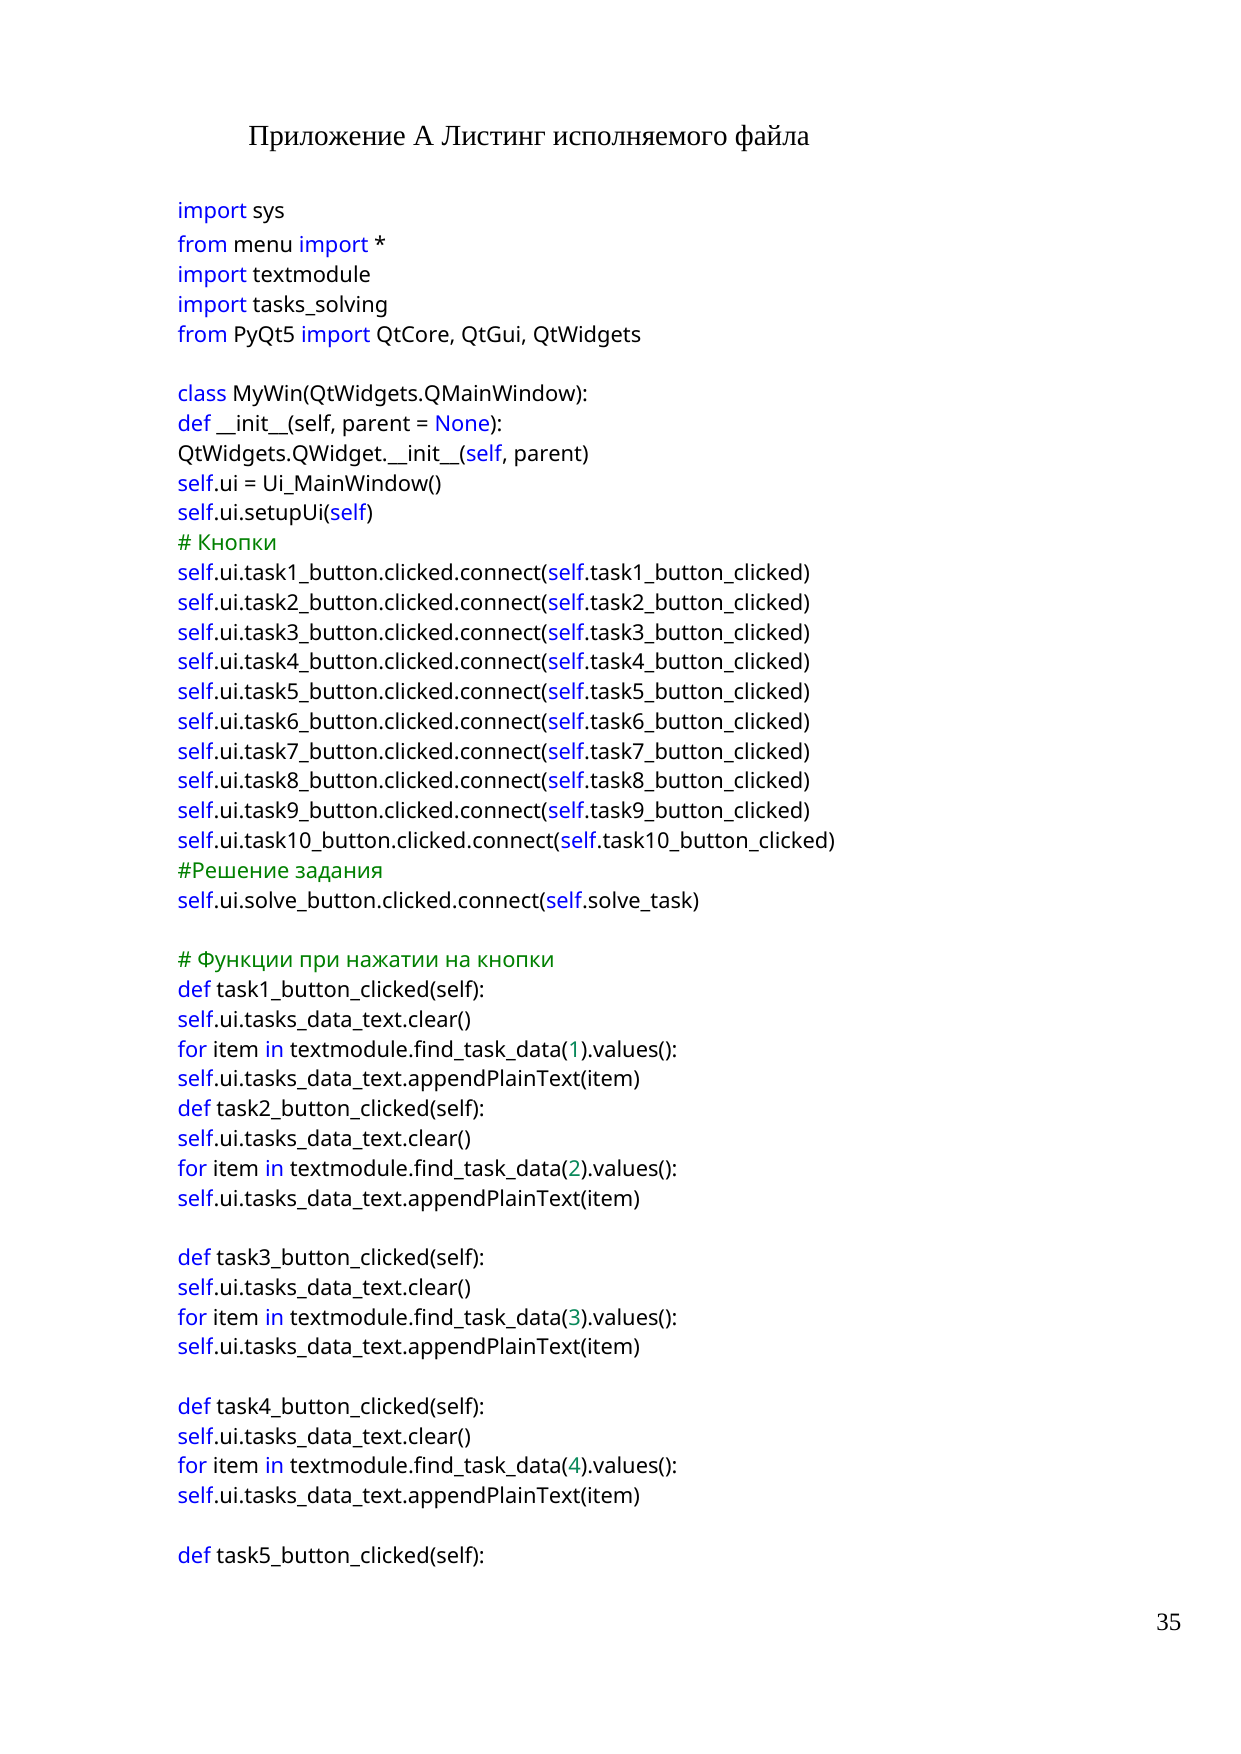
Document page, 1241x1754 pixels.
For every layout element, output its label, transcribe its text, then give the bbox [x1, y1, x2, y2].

text self.ui.tasks_data_text.clear() [177, 1004, 1181, 1033]
text self.ui.task9_button.clicked.connect(self.task9_button_clicked) [177, 795, 1181, 825]
text #Решение задания [177, 855, 1181, 885]
text import textmodule [177, 259, 1181, 289]
text import tasks_solving [177, 289, 1181, 319]
text self.ui.task6_button.clicked.connect(self.task6_button_clicked) [177, 706, 1181, 736]
text for item in textmodule.find_task_data(1).values(): [177, 1033, 1181, 1063]
text def __init__(self, parent = None): [177, 408, 1181, 438]
text self.ui.task2_button.clicked.connect(self.task2_button_clicked) [177, 587, 1181, 617]
text self.ui = Ui_MainWindow() [177, 468, 1181, 497]
text self.ui.setupUi(self) [177, 497, 1181, 527]
text self.ui.solve_button.clicked.connect(self.solve_task) [177, 885, 1181, 914]
text QtWidgets.QWidget.__init__(self, parent) [177, 438, 1181, 468]
text self.ui.tasks_data_text.appendPlainText(item) [177, 1182, 1181, 1212]
text self.ui.tasks_data_text.clear() [177, 1123, 1181, 1153]
text class MyWin(QtWidgets.QMainWindow): [177, 378, 1181, 408]
text self.ui.task10_button.clicked.connect(self.task10_button_clicked) [177, 825, 1181, 855]
text self.ui.task7_button.clicked.connect(self.task7_button_clicked) [177, 736, 1181, 766]
text import sys [177, 195, 1181, 225]
text self.ui.tasks_data_text.appendPlainText(item) [177, 1331, 1181, 1361]
text # Кнопки [177, 527, 1181, 557]
text for item in textmodule.find_task_data(4).values(): [177, 1450, 1181, 1480]
text self.ui.task4_button.clicked.connect(self.task4_button_clicked) [177, 646, 1181, 676]
text def task3_button_clicked(self): [177, 1242, 1181, 1272]
text self.ui.task3_button.clicked.connect(self.task3_button_clicked) [177, 617, 1181, 646]
text self.ui.tasks_data_text.clear() [177, 1421, 1181, 1450]
text # Функции при нажатии на кнопки [177, 944, 1181, 974]
text def task4_button_clicked(self): [177, 1391, 1181, 1421]
text self.ui.tasks_data_text.appendPlainText(item) [177, 1063, 1181, 1093]
text self.ui.task1_button.clicked.connect(self.task1_button_clicked) [177, 557, 1181, 587]
text def task2_button_clicked(self): [177, 1093, 1181, 1123]
text def task5_button_clicked(self): [177, 1540, 1181, 1569]
text for item in textmodule.find_task_data(2).values(): [177, 1153, 1181, 1182]
text self.ui.tasks_data_text.appendPlainText(item) [177, 1480, 1181, 1510]
text from menu import * [177, 229, 1181, 259]
text self.ui.task5_button.clicked.connect(self.task5_button_clicked) [177, 676, 1181, 706]
text self.ui.tasks_data_text.clear() [177, 1272, 1181, 1302]
text from PyQt5 import QtCore, QtGui, QtWidgets [177, 319, 1181, 348]
text self.ui.task8_button.clicked.connect(self.task8_button_clicked) [177, 766, 1181, 795]
text Приложение А Листинг исполняемого файла [177, 118, 1181, 152]
text def task1_button_clicked(self): [177, 974, 1181, 1004]
text for item in textmodule.find_task_data(3).values(): [177, 1302, 1181, 1331]
